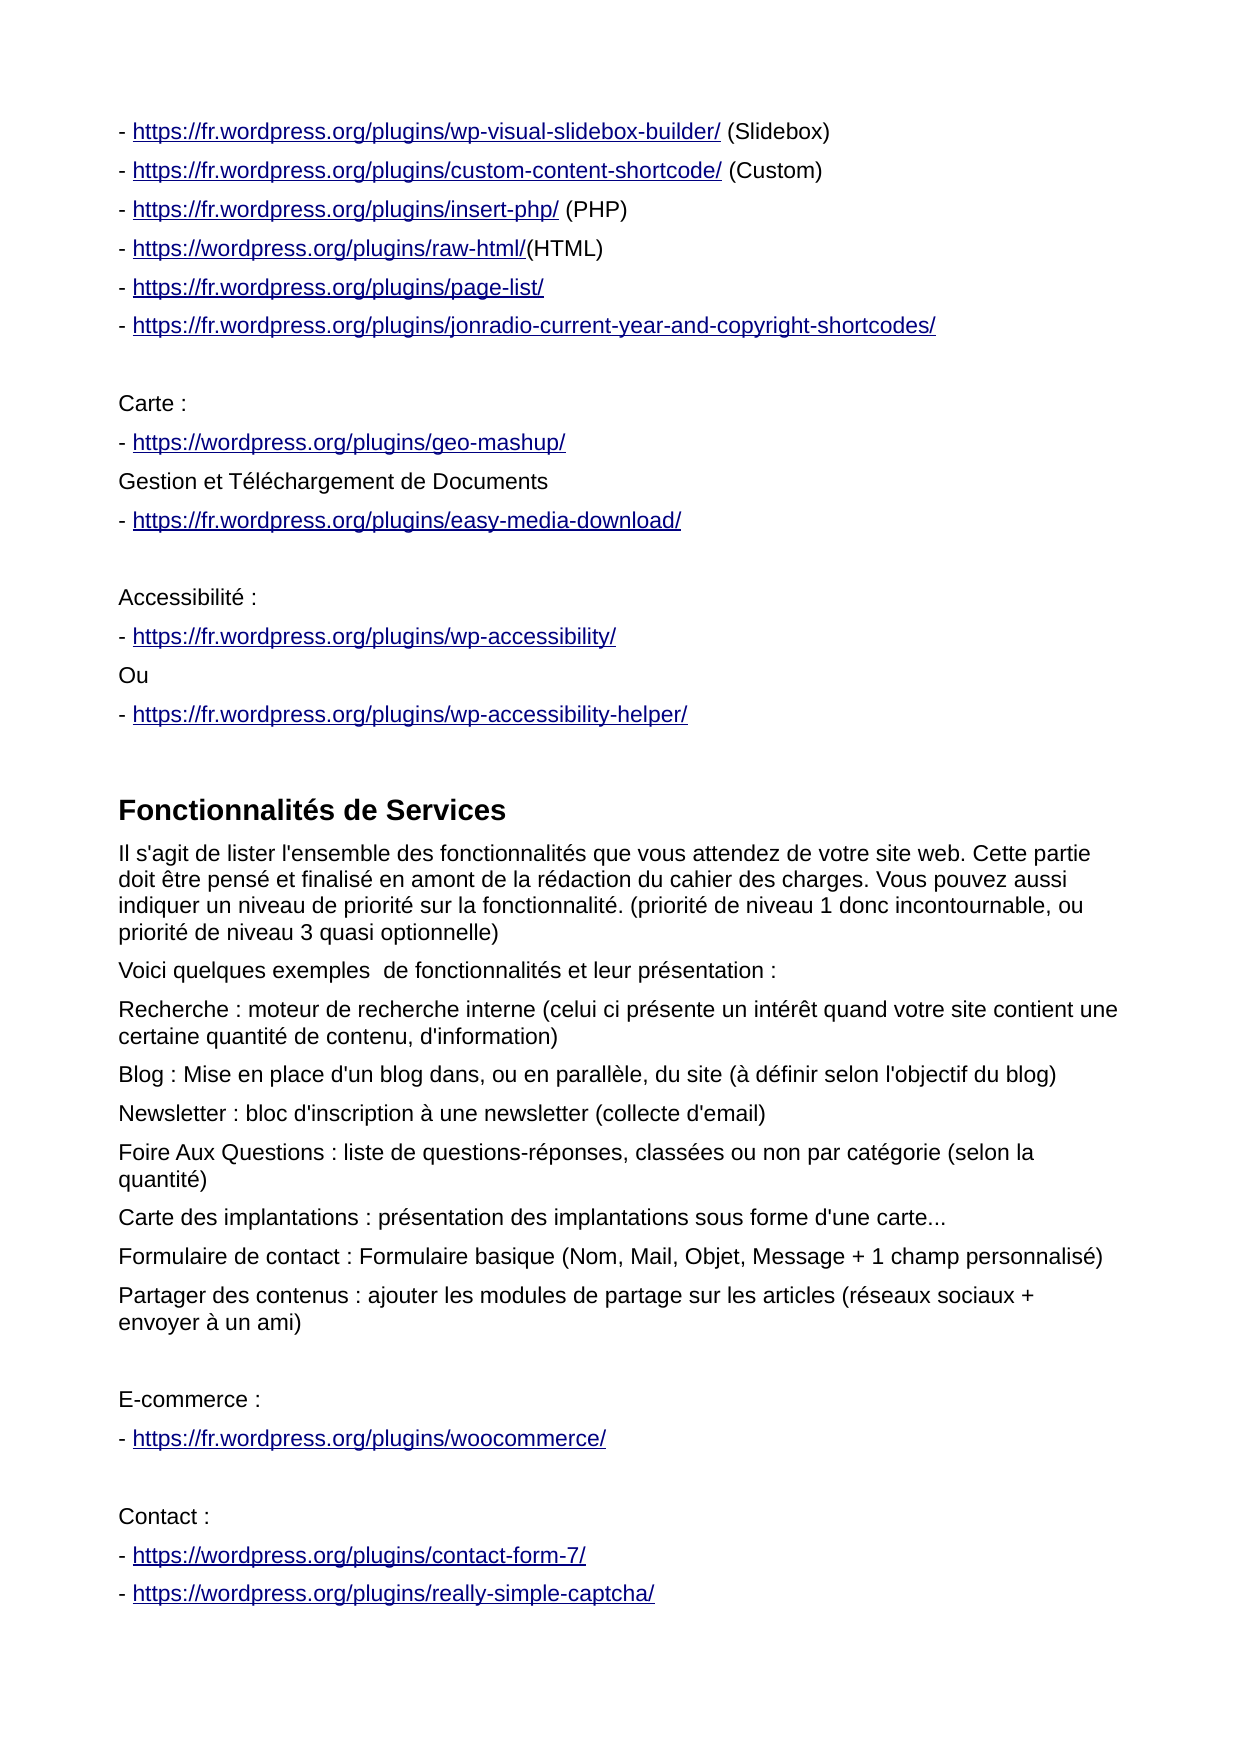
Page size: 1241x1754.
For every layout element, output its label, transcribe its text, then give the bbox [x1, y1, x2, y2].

text Recherche : moteur de recherche interne (celui ci présente un intérêt quand votre site contient une certaine quantité de contenu, d'information) [118, 996, 1122, 1049]
text - https://fr.wordpress.org/plugins/page-list/ [118, 273, 1122, 300]
text Carte des implantations : présentation des implantations sous forme d'une carte... [118, 1204, 1122, 1231]
text - https://wordpress.org/plugins/raw-html/(HTML) [118, 235, 1122, 261]
text Formulaire de contact : Formulaire basique (Nom, Mail, Objet, Message + 1 champ personnalisé) [118, 1243, 1122, 1269]
text Carte : [118, 390, 1122, 416]
text - https://fr.wordpress.org/plugins/wp-visual-slidebox-builder/ (Slidebox) [118, 118, 1122, 144]
text Foire Aux Questions : liste de questions-réponses, classées ou non par catégorie (selon la quantité) [118, 1139, 1122, 1192]
text - https://fr.wordpress.org/plugins/insert-php/ (PHP) [118, 196, 1122, 222]
text Partager des contenus : ajouter les modules de partage sur les articles (réseaux sociaux + envoyer à un ami) [118, 1282, 1122, 1335]
text Il s'agit de lister l'ensemble des fonctionnalités que vous attendez de votre site web. Cette partie doit être pensé et finalisé en amont de la rédaction du cahier des charges. Vous pouvez aussi indiquer un niveau de priorité sur la fonctionnalité. (priorité de niveau 1 donc incontournable, ou priorité de niveau 3 quasi optionnelle) [118, 839, 1122, 945]
text - https://fr.wordpress.org/plugins/jonradio-current-year-and-copyright-shortcodes/ [118, 312, 1122, 339]
text Accessibilité : [118, 584, 1122, 611]
text Gestion et Téléchargement de Documents [118, 468, 1122, 494]
text - https://fr.wordpress.org/plugins/wp-accessibility/ [118, 623, 1122, 649]
text Ou [118, 662, 1122, 688]
text - https://fr.wordpress.org/plugins/easy-media-download/ [118, 507, 1122, 533]
text E-commerce : [118, 1386, 1122, 1412]
text Contact : [118, 1503, 1122, 1529]
text - https://wordpress.org/plugins/contact-form-7/ [118, 1542, 1122, 1568]
text - https://wordpress.org/plugins/geo-mashup/ [118, 429, 1122, 455]
text - https://fr.wordpress.org/plugins/woocommerce/ [118, 1425, 1122, 1451]
text Newsletter : bloc d'inscription à une newsletter (collecte d'email) [118, 1100, 1122, 1127]
text - https://wordpress.org/plugins/really-simple-captcha/ [118, 1580, 1122, 1607]
text Blog : Mise en place d'un blog dans, ou en parallèle, du site (à définir selon l'objectif du blog) [118, 1061, 1122, 1088]
subtitle Fonctionnalités de Services [118, 793, 1122, 827]
text - https://fr.wordpress.org/plugins/custom-content-shortcode/ (Custom) [118, 157, 1122, 183]
text Voici quelques exemples de fonctionnalités et leur présentation : [118, 957, 1122, 984]
text - https://fr.wordpress.org/plugins/wp-accessibility-helper/ [118, 701, 1122, 727]
